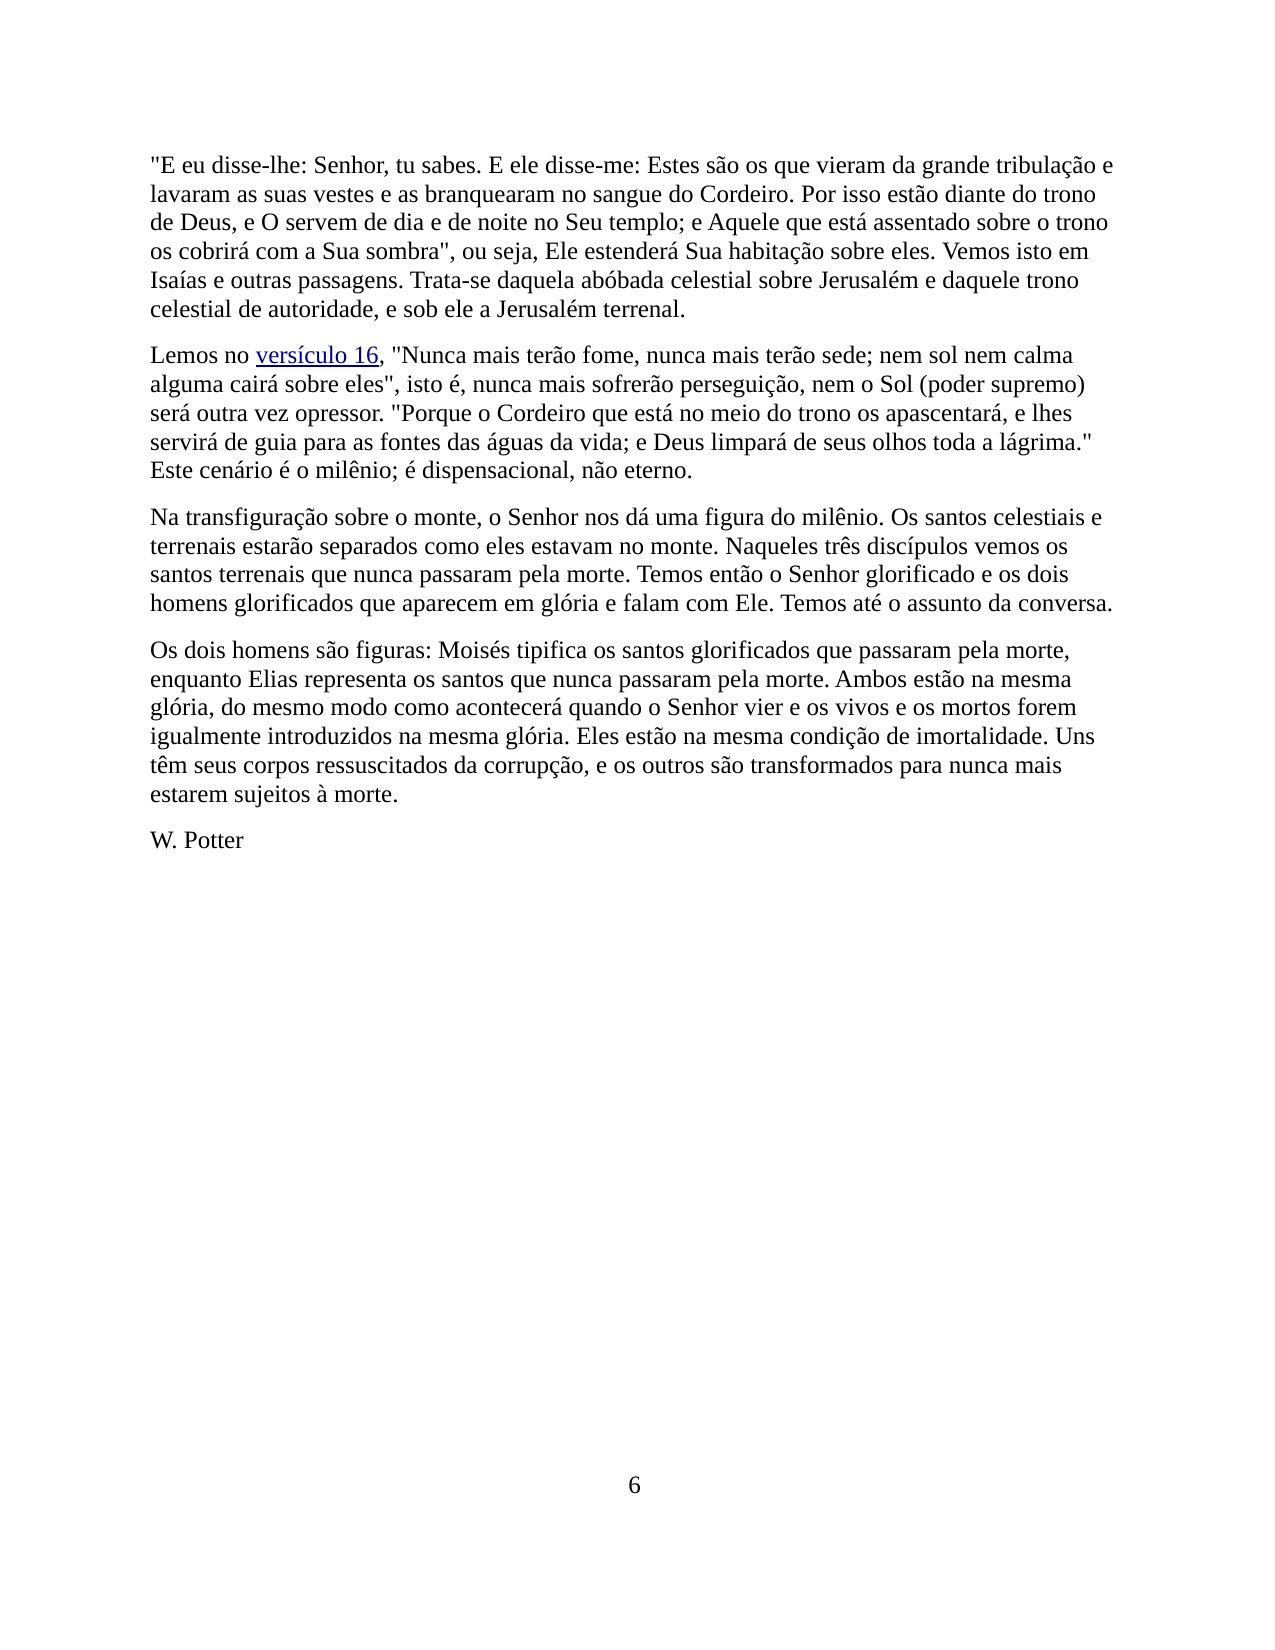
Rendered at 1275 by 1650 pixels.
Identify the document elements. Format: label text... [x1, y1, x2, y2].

text Na transfiguração sobre o monte, o Senhor nos dá uma figura do milênio. Os santos celestiais e terrenais estarão separados como eles estavam no monte. Naqueles três discípulos vemos os santos terrenais que nunca passaram pela morte. Temos então o Senhor glorificado e os dois homens glorificados que aparecem em glória e falam com Ele. Temos até o assunto da conversa. [150, 502, 1125, 617]
text Os dois homens são figuras: Moisés tipifica os santos glorificados que passaram pela morte, enquanto Elias representa os santos que nunca passaram pela morte. Ambos estão na mesma glória, do mesmo modo como acontecerá quando o Senhor vier e os vivos e os mortos forem igualmente introduzidos na mesma glória. Eles estão na mesma condição de imortalidade. Uns têm seus corpos ressuscitados da corrupção, e os outros são transformados para nunca mais estarem sujeitos à morte. [150, 635, 1125, 807]
text W. Potter [150, 825, 1125, 854]
text "E eu disse-lhe: Senhor, tu sabes. E ele disse-me: Estes são os que vieram da grande tribulação e lavaram as suas vestes e as branquearam no sangue do Cordeiro. Por isso estão diante do trono de Deus, e O servem de dia e de noite no Seu templo; e Aquele que está assentado sobre o trono os cobrirá com a Sua sombra", ou seja, Ele estenderá Sua habitação sobre eles. Vemos isto em Isaías e outras passagens. Trata-se daquela abóbada celestial sobre Jerusalém e daquele trono celestial de autoridade, e sob ele a Jerusalém terrenal. [150, 150, 1125, 322]
text Lemos no versículo 16, "Nunca mais terão fome, nunca mais terão sede; nem sol nem calma alguma cairá sobre eles", isto é, nunca mais sofrerão perseguição, nem o Sol (poder supremo) será outra vez opressor. "Porque o Cordeiro que está no meio do trono os apascentará, e lhes servirá de guia para as fontes das águas da vida; e Deus limpará de seus olhos toda a lágrima." Este cenário é o milênio; é dispensacional, não eterno. [150, 340, 1125, 484]
